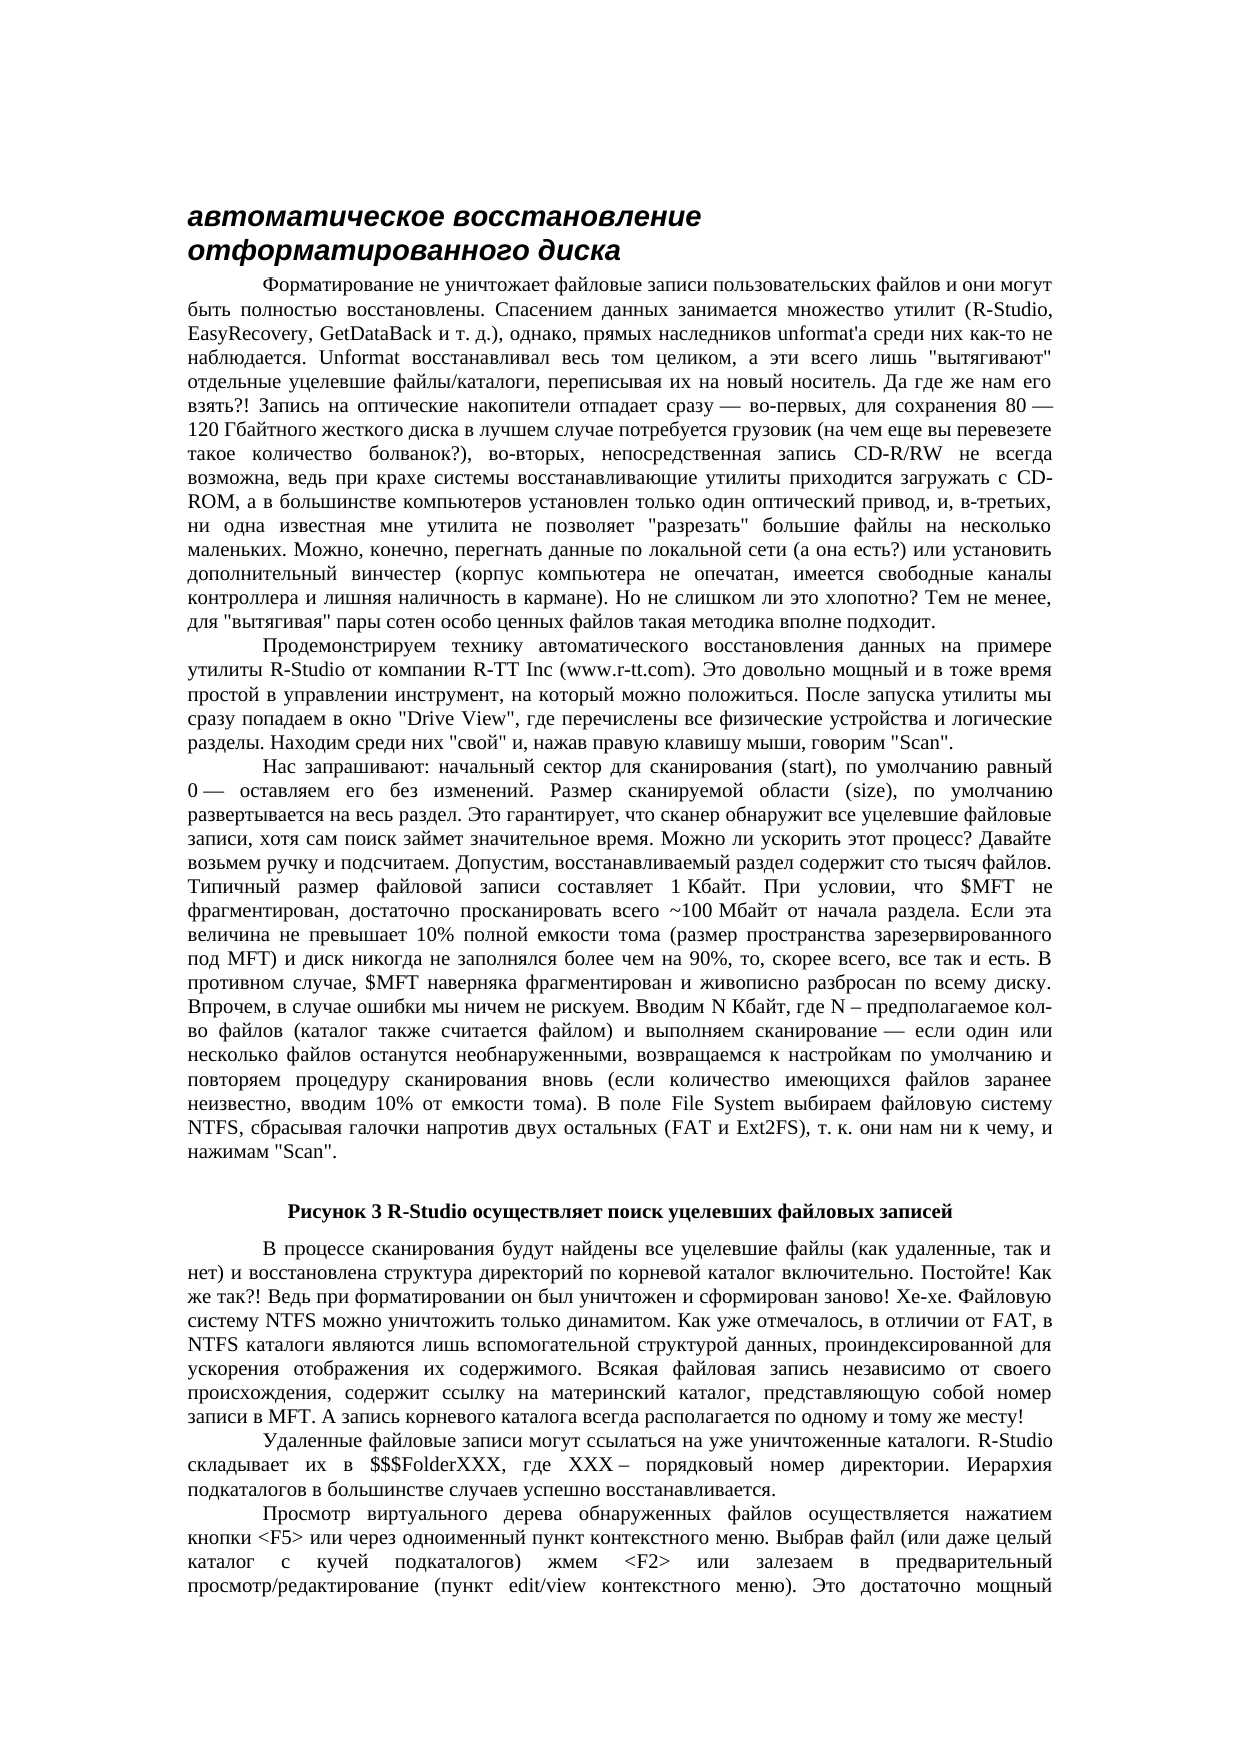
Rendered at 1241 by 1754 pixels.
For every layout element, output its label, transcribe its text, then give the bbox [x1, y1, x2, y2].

text Удаленные файловые записи могут ссылаться на уже уничтоженные каталоги. R-Studio складывает их в $$$FolderXXX, где XXX – порядковый номер директории. Иерархия подкаталогов в большинстве случаев успешно восстанавливается. [187, 1428, 1053, 1501]
text Форматирование не уничтожает файловые записи пользовательских файлов и они могут быть полностью восстановлены. Спасением данных занимается множество утилит (R-Studio, EasyRecovery, GetDataBack и т. д.), однако, прямых наследников unformat'а среди них как-то не наблюдается. Unformat восстанавливал весь том целиком, а эти всего лишь "вытягивают" отдельные уцелевшие файлы/каталоги, переписывая их на новый носитель. Да где же нам его взять?! Запись на оптические накопители отпадает сразу — во-первых, для сохранения 80 — 120 Гбайтного жесткого диска в лучшем случае потребуется грузовик (на чем еще вы перевезете такое количество болванок?), во-вторых, непосредственная запись CD-R/RW не всегда возможна, ведь при крахе системы восстанавливающие утилиты приходится загружать с CD-ROM, а в большинстве компьютеров установлен только один оптический привод, и, в-третьих, ни одна известная мне утилита не позволяет "разрезать" большие файлы на несколько маленьких. Можно, конечно, перегнать данные по локальной сети (а она есть?) или установить дополнительный винчестер (корпус компьютера не опечатан, имеется свободные каналы контроллера и лишняя наличность в кармане). Но не слишком ли это хлопотно? Тем не менее, для "вытягивая" пары сотен особо ценных файлов такая методика вполне подходит. [187, 272, 1053, 633]
text Просмотр виртуального дерева обнаруженных файлов осуществляется нажатием кнопки <F5> или через одноименный пункт контекстного меню. Выбрав файл (или даже целый каталог с кучей подкаталогов) жмем <F2> или залезаем в предварительный просмотр/редактирование (пункт edit/view контекстного меню). Это достаточно мощный [187, 1501, 1053, 1597]
text Продемонстрируем технику автоматического восстановления данных на примере утилиты R-Studio от компании R-TT Inc (www.r-tt.com). Это довольно мощный и в тоже время простой в управлении инструмент, на который можно положиться. После запуска утилиты мы сразу попадаем в окно "Drive View", где перечислены все физические устройства и логические разделы. Находим среди них "свой" и, нажав правую клавишу мыши, говорим "Scan". [187, 633, 1053, 754]
text Нас запрашивают: начальный сектор для сканирования (start), по умолчанию равный 0 — оставляем его без изменений. Размер сканируемой области (size), по умолчанию развертывается на весь раздел. Это гарантирует, что сканер обнаружит все уцелевшие файловые записи, хотя сам поиск займет значительное время. Можно ли ускорить этот процесс? Давайте возьмем ручку и подсчитаем. Допустим, восстанавливаемый раздел содержит сто тысяч файлов. Типичный размер файловой записи составляет 1 Кбайт. При условии, что $MFT не фрагментирован, достаточно просканировать всего ~100 Мбайт от начала раздела. Если эта величина не превышает 10% полной емкости тома (размер пространства зарезервированного под MFT) и диск никогда не заполнялся более чем на 90%, то, скорее всего, все так и есть. В противном случае, $MFT наверняка фрагментирован и живописно разбросан по всему диску. Впрочем, в случае ошибки мы ничем не рискуем. Вводим N Кбайт, где N – предполагаемое кол-во файлов (каталог также считается файлом) и выполняем сканирование — если один или несколько файлов останутся необнаруженными, возвращаемся к настройкам по умолчанию и повторяем процедуру сканирования вновь (если количество имеющихся файлов заранее неизвестно, вводим 10% от емкости тома). В поле File System выбираем файловую систему NTFS, сбрасывая галочки напротив двух остальных (FAT и Ext2FS), т. к. они нам ни к чему, и нажимам "Scan". [187, 754, 1053, 1163]
text Рисунок 3 R-Studio осуществляет поиск уцелевших файловых записей [187, 1199, 1053, 1223]
text В процессе сканирования будут найдены все уцелевшие файлы (как удаленные, так и нет) и восстановлена структура директорий по корневой каталог включительно. Постойте! Как же так?! Ведь при форматировании он был уничтожен и сформирован заново! Хе-хе. Файловую систему NTFS можно уничтожить только динамитом. Как уже отмечалось, в отличии от FAT, в NTFS каталоги являются лишь вспомогательной структурой данных, проиндексированной для ускорения отображения их содержимого. Всякая файловая запись независимо от своего происхождения, содержит ссылку на материнский каталог, представляющую собой номер записи в MFT. А запись корневого каталога всегда располагается по одному и тому же месту! [187, 1236, 1053, 1428]
subtitle автоматическое восстановление отформатированного диска [187, 199, 1053, 266]
